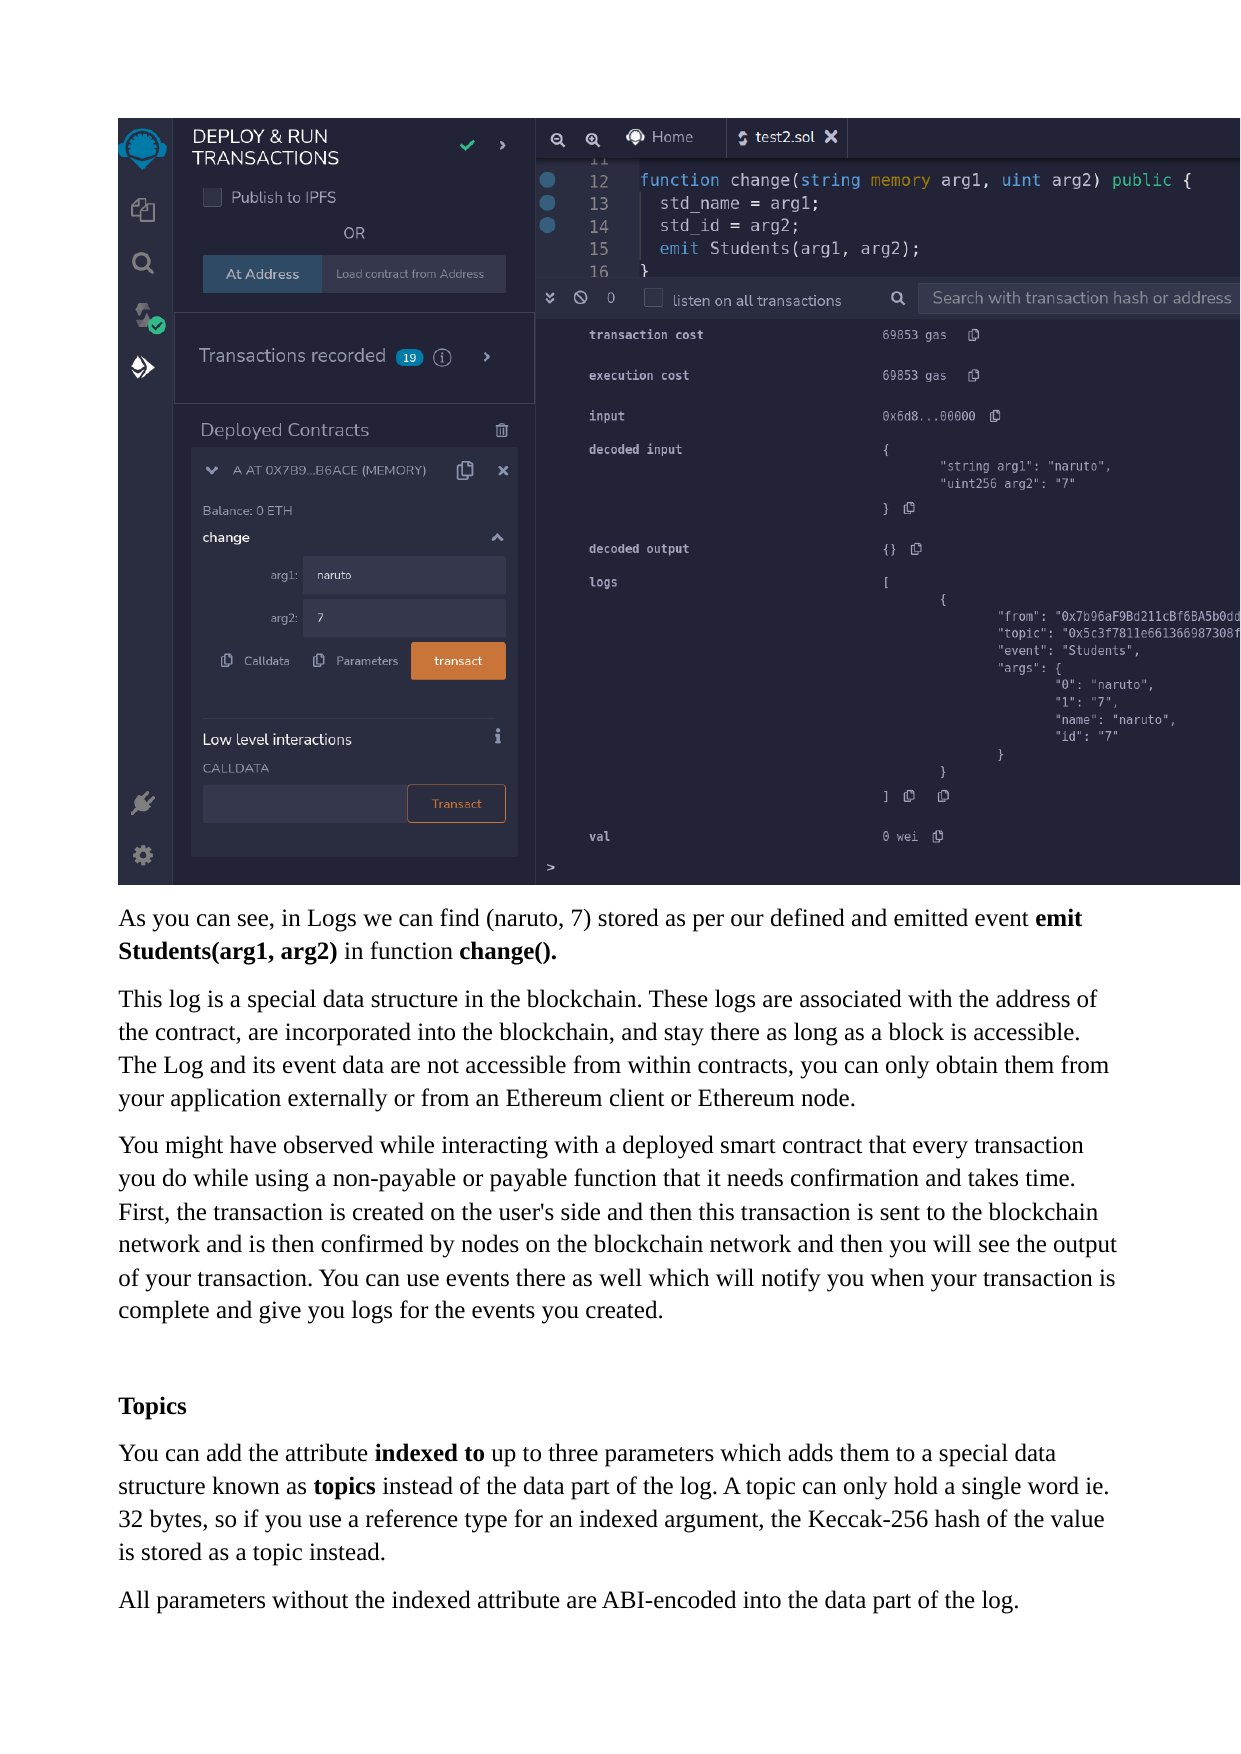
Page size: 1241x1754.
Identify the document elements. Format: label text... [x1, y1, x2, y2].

picture [118, 118, 1241, 885]
text All parameters without the indexed attribute are ABI-encoded into the data part of the log. [118, 1585, 1122, 1614]
text You might have observed while interacting with a deployed smart contract that every transaction you do while using a non-payable or payable function that it needs confirmation and takes time. First, the transaction is created on the user's side and then this transaction is sent to the blockchain network and is then confirmed by nodes on the blockchain network and then you will see the output of your transaction. You can use events there as well which will notify you when your transaction is complete and give you logs for the events you created. [118, 1131, 1122, 1324]
text Topics [118, 1391, 1122, 1419]
text This log is a special data structure in the blockchain. These logs are associated with the address of the contract, are incorporated into the blockchain, and stay there as long as a block is accessible. The Log and its event data are not accessible from within contracts, you can only obtain them from your application externally or from an Ethereum client or Ethereum node. [118, 984, 1122, 1112]
text As you can see, in Logs we can find (naruto, 7) stored as per our defined and emitted event emit Students(arg1, arg2) in function change(). [118, 903, 1122, 965]
text You can add the attribute indexed to up to three parameters which adds them to a special data structure known as topics instead of the data part of the log. A topic can only hold a single word ie. 32 bytes, so if you use a reference type for an indexed argument, the Keccak-256 hash of the value is stored as a topic instead. [118, 1438, 1122, 1566]
